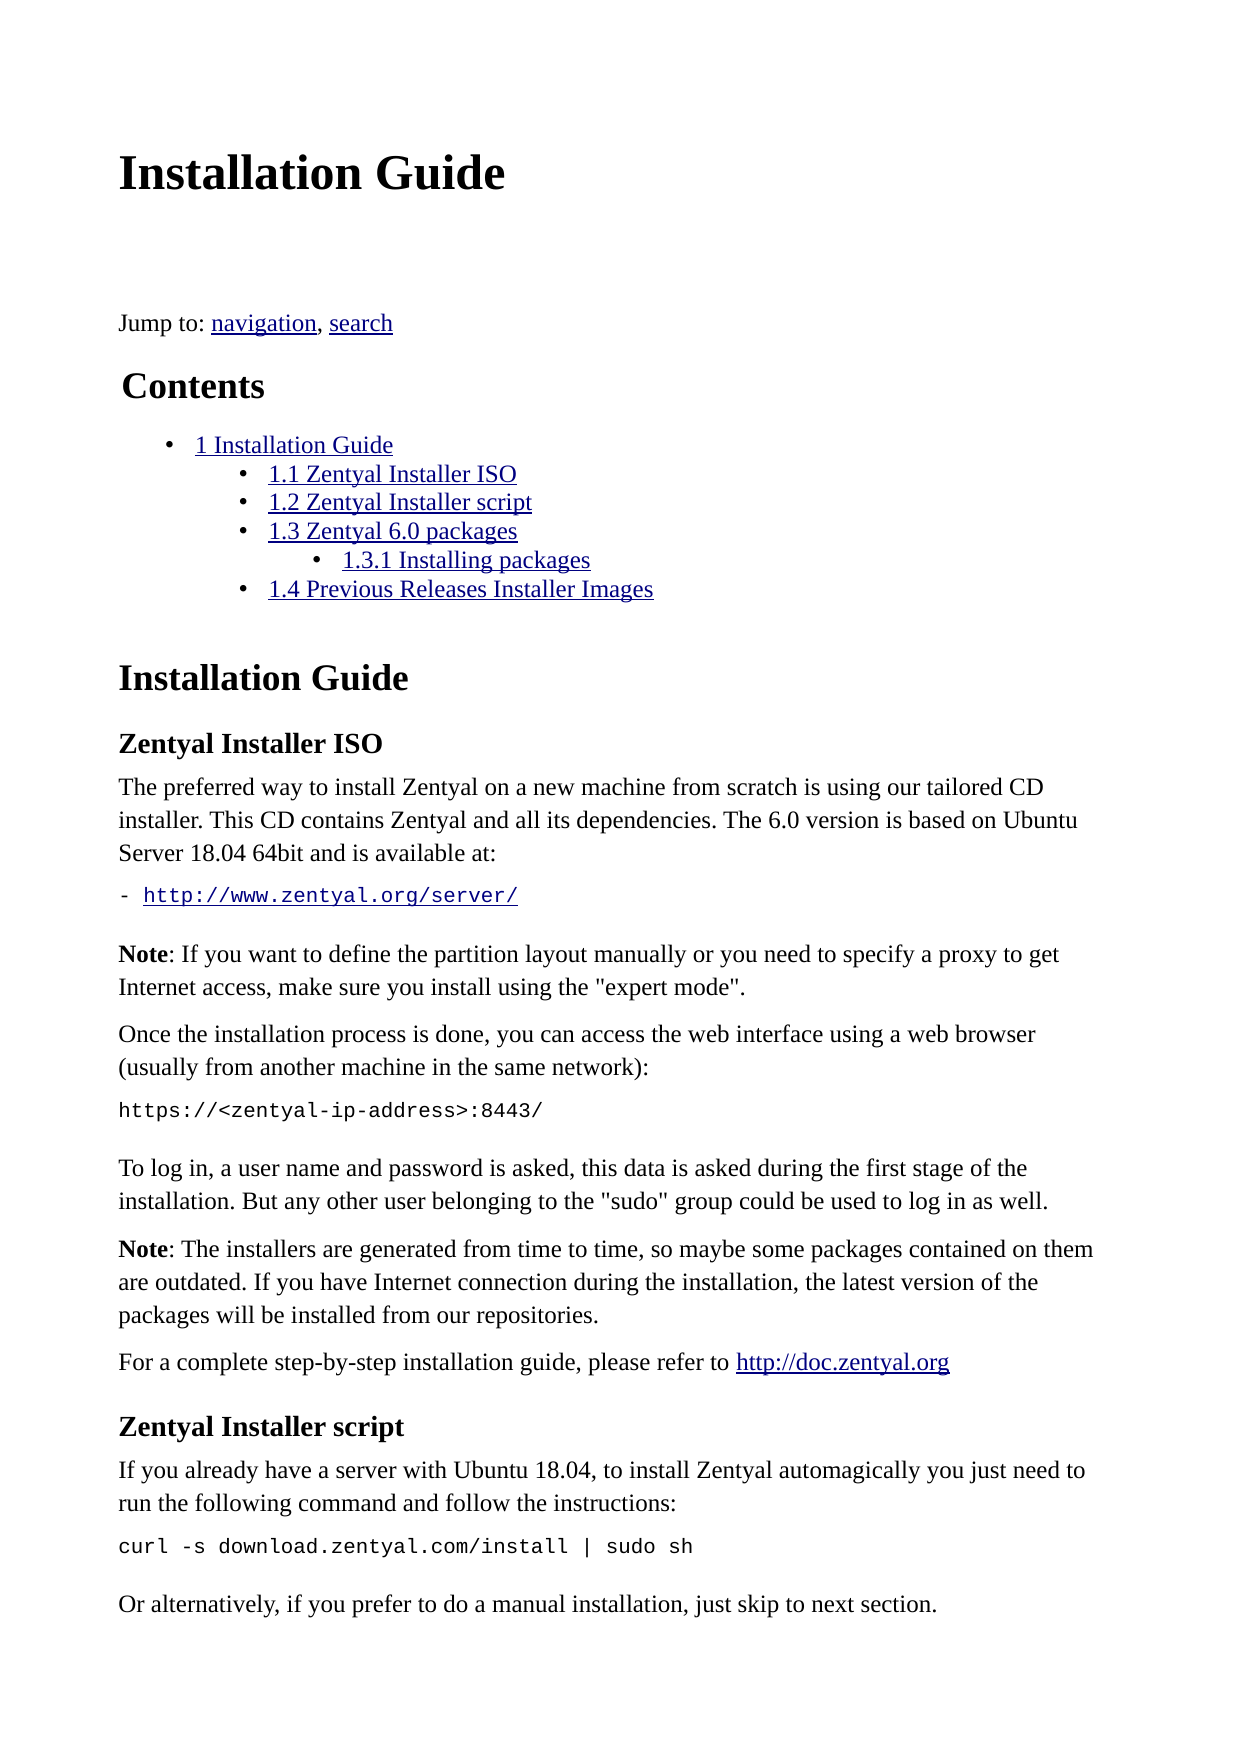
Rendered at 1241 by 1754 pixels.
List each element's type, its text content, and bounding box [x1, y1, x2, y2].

table_header 1 Installation Guide 1.1 Zentyal Installer ISO 1.2 Zentyal Installer script 1.3 Zentyal 6.0 packages 1.3.1 Installing packages 1.4 Previous Releases Installer Images [118, 427, 673, 635]
text If you already have a server with Ubuntu 18.04, to install Zentyal automagically you just need to run the following command and follow the instructions: [118, 1456, 1122, 1517]
subtitle Installation Guide [118, 143, 1122, 201]
text Note: If you want to define the partition layout manually or you need to specify a proxy to get Internet access, make sure you install using the "expert mode". [118, 939, 1122, 1000]
text For a complete step-by-step installation guide, please refer to http://doc.zentyal.org [118, 1347, 1122, 1376]
text The preferred way to install Zentyal on a new machine from scratch is using our tailored CD installer. This CD contains Zentyal and all its dependencies. The 6.0 version is based on Ubuntu Server 18.04 64bit and is available at: [118, 772, 1122, 867]
table_header Contents [118, 361, 279, 422]
text curl -s download.zentyal.com/install | sudo sh [118, 1536, 1122, 1560]
text https://<zentyal-ip-address>:8443/ [118, 1100, 1122, 1123]
subtitle Zentyal Installer script [118, 1409, 1122, 1443]
text Once the installation process is done, you can access the web interface using a web browser (usually from another machine in the same network): [118, 1019, 1122, 1081]
text Or alternatively, if you prefer to do a manual installation, just skip to next section. [118, 1589, 1122, 1618]
text Note: The installers are generated from time to time, so maybe some packages contained on them are outdated. If you have Internet connection during the installation, the latest version of the packages will be installed from our repositories. [118, 1234, 1122, 1328]
text Jump to: navigation, search [118, 308, 1122, 337]
subtitle Zentyal Installer ISO [118, 726, 1122, 759]
text To log in, a user name and password is asked, this data is asked during the first stage of the installation. But any other user belonging to the "sudo" group could be used to log in as well. [118, 1153, 1122, 1215]
subtitle Installation Guide [118, 656, 1122, 699]
text - http://www.zentyal.org/server/ [118, 886, 1122, 909]
